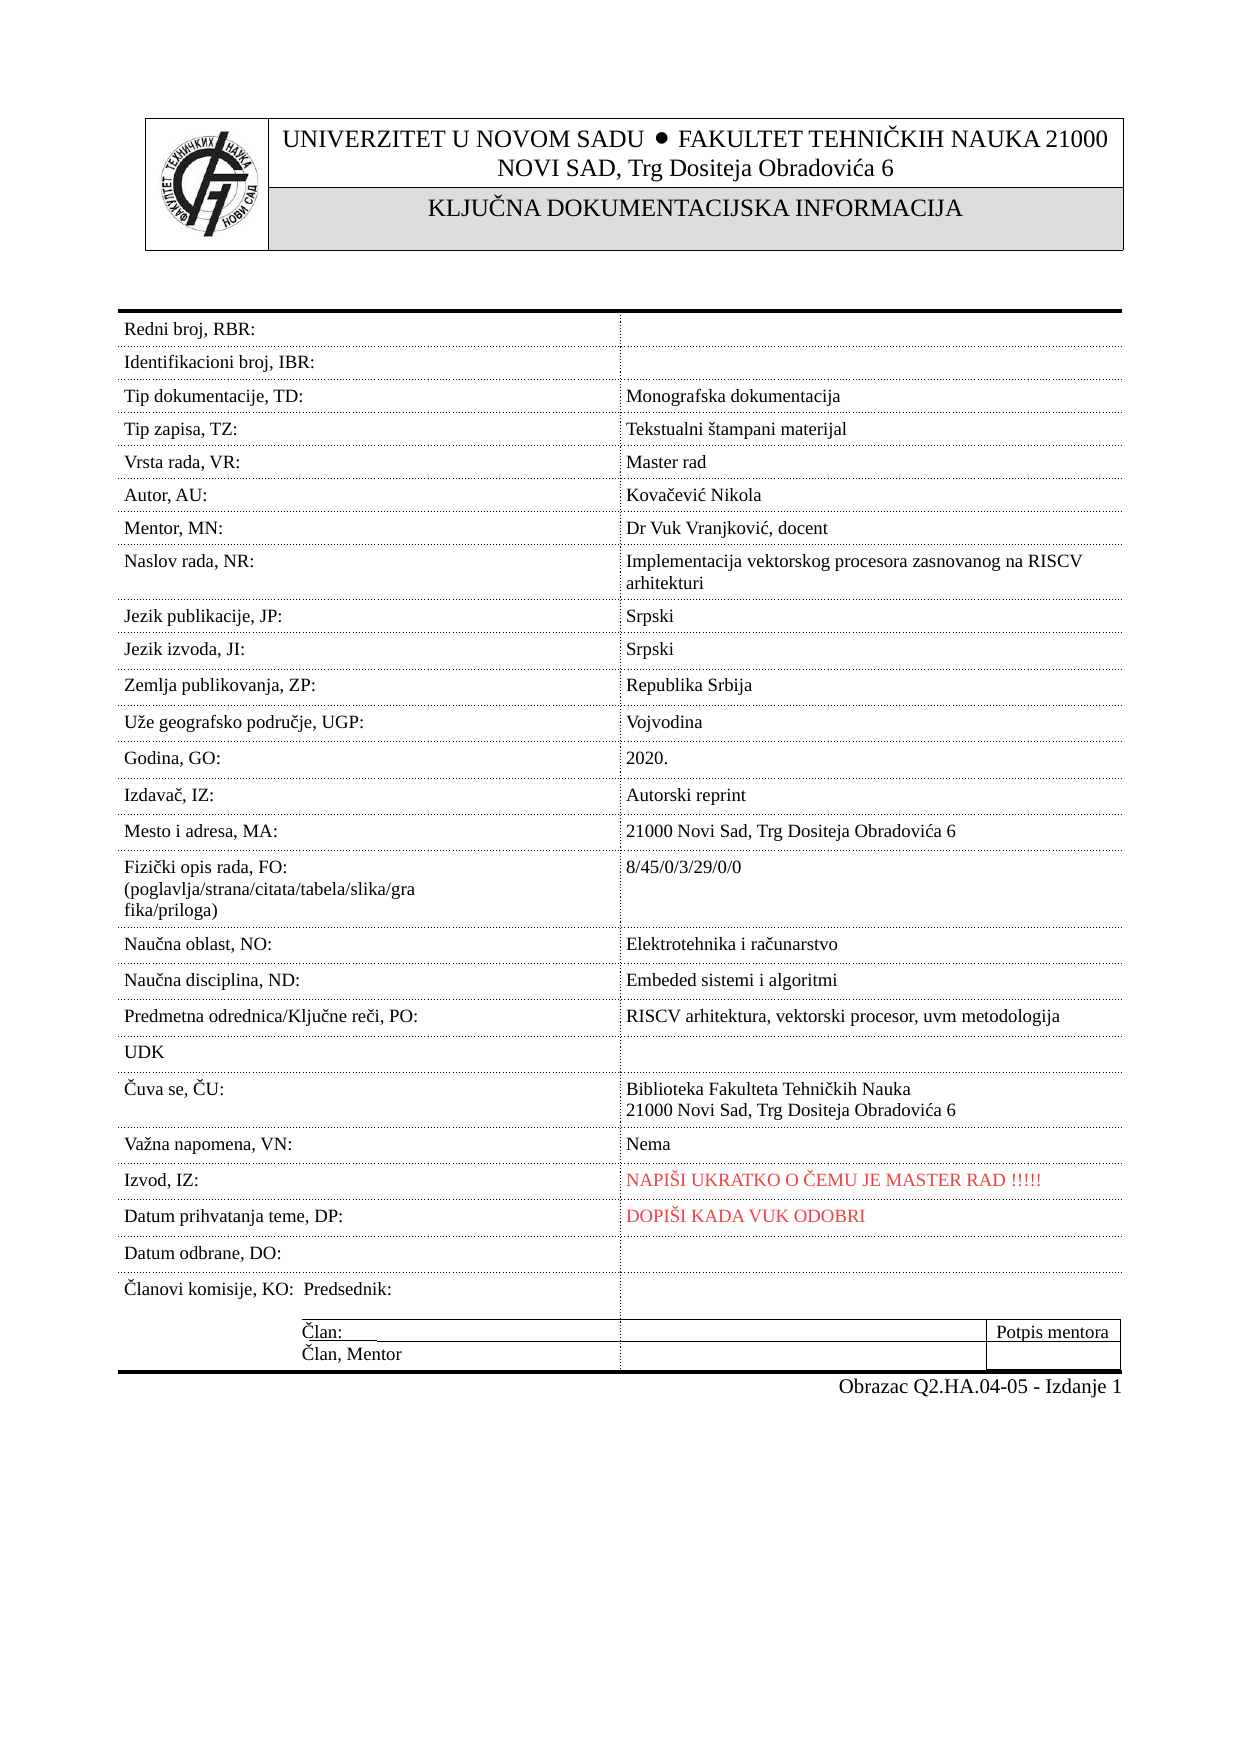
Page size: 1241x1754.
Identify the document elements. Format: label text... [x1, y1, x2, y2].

table_cell Datum odbrane, DO: [118, 1236, 620, 1272]
table_cell 21000 Novi Sad, Trg Dositeja Obradovića 6 [620, 814, 1122, 850]
table_cell Tip dokumentacije, TD: [118, 379, 620, 412]
picture [150, 123, 263, 242]
table_cell Potpis mentora [620, 1272, 1122, 1370]
table_cell Fizički opis rada, FO: (poglavlja/strana/citata/tabela/slika/gra fika/priloga) [118, 850, 620, 927]
table_cell Vojvodina [620, 705, 1122, 741]
table_cell Kovačević Nikola [620, 478, 1122, 511]
table_cell [620, 1036, 1122, 1072]
table_cell Izdavač, IZ: [118, 778, 620, 814]
table_cell Zemlja publikovanja, ZP: [118, 669, 620, 705]
table_cell [620, 346, 1122, 379]
table_cell Jezik izvoda, ЈI: [118, 632, 620, 668]
table_cell Biblioteka Fakulteta Tehničkih Nauka 21000 Novi Sad, Trg Dositeja Obradovića 6 [620, 1072, 1122, 1127]
text Obrazac Q2.НА.04-05 - Izdanje 1 [118, 1374, 1122, 1398]
table_header [620, 313, 1122, 346]
table_cell Čuva se, ČU: [118, 1072, 620, 1127]
table_cell Tip zapisa, TZ: [118, 412, 620, 445]
table_cell Tekstualni štampani materijal [620, 412, 1122, 445]
table_cell Važna napomena, VN: [118, 1127, 620, 1163]
table_header Redni broj, RBR: [118, 313, 620, 346]
table_cell Master rad [620, 445, 1122, 478]
table_cell Naslov rada, NR: [118, 544, 620, 599]
table_cell Embeded sistemi i algoritmi [620, 963, 1122, 999]
table_cell NAPIŠI UKRATKO O ČEMU JE MASTER RAD !!!!! [620, 1163, 1122, 1199]
table_cell Implementacija vektorskog procesora zasnovanog na RISCV arhitekturi [620, 544, 1122, 599]
table_cell Dr Vuk Vranjković, docent [620, 511, 1122, 544]
table_cell Republika Srbija [620, 669, 1122, 705]
table_cell Identifikacioni broj, IBR: [118, 346, 620, 379]
table_cell Godina, GO: [118, 741, 620, 778]
table_cell [620, 1236, 1122, 1272]
table_cell Predmetna odrednica/Ključne reči, PO: [118, 999, 620, 1036]
table_cell UDK [118, 1036, 620, 1072]
table_cell Jezik publikacije, JP: [118, 599, 620, 632]
table_cell Autorski reprint [620, 778, 1122, 814]
table_cell Monografska dokumentacija [620, 379, 1122, 412]
table_cell Članovi komisije, KO: Predsednik: Član: Član, Mentor [118, 1272, 620, 1370]
table_cell Srpski [620, 599, 1122, 632]
table_cell Srpski [620, 632, 1122, 668]
table_cell Autor, AU: [118, 478, 620, 511]
table_cell RISCV arhitektura, vektorski procesor, uvm metodologija [620, 999, 1122, 1036]
table_cell Elektrotehnika i računarstvo [620, 927, 1122, 963]
table_cell 8/45/0/3/29/0/0 [620, 850, 1122, 927]
table_cell Izvod, IZ: [118, 1163, 620, 1199]
table_cell Nema [620, 1127, 1122, 1163]
table_cell Naučna oblast, NO: [118, 927, 620, 963]
table_cell Vrsta rada, VR: [118, 445, 620, 478]
table_cell Naučna disciplina, ND: [118, 963, 620, 999]
table_cell 2020. [620, 741, 1122, 778]
table_cell Mentor, MN: [118, 511, 620, 544]
table_cell DOPIŠI KADA VUK ODOBRI [620, 1199, 1122, 1236]
table_cell Datum prihvatanja teme, DP: [118, 1199, 620, 1236]
table_cell Mesto i adresa, МА: [118, 814, 620, 850]
table_cell Uže geografsko područje, UGP: [118, 705, 620, 741]
